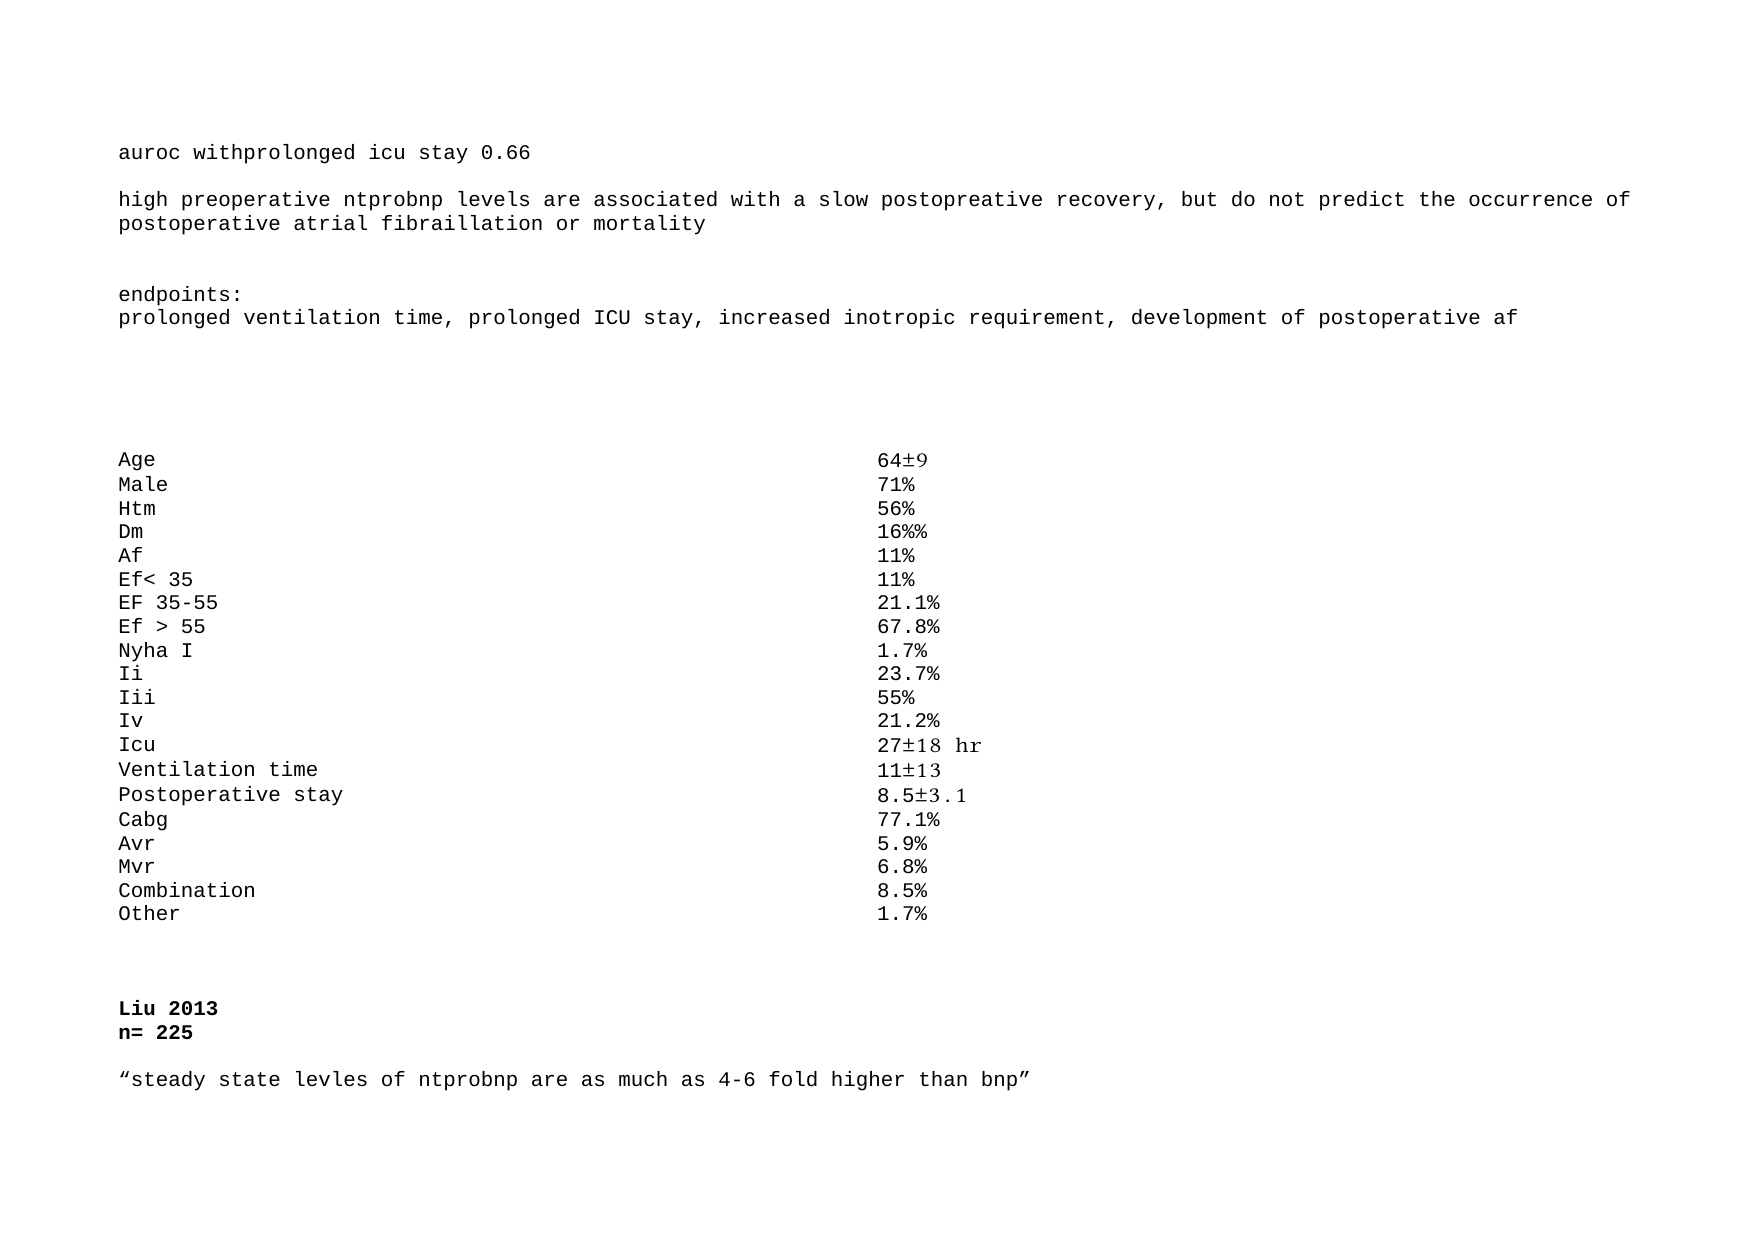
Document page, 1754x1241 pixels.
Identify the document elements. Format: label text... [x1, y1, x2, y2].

table_cell 27±18 hr [877, 734, 1636, 759]
table_cell Af [118, 545, 877, 569]
table_cell 11% [877, 545, 1636, 569]
table_cell Icu [118, 734, 877, 759]
table_cell 11±13 [877, 759, 1636, 784]
text prolonged ventilation time, prolonged ICU stay, increased inotropic requirement, development of postoperative af [118, 307, 1636, 331]
table_cell 71% [877, 474, 1636, 498]
table_cell 1.7% [877, 904, 1636, 927]
table_cell 1.7% [877, 640, 1636, 663]
table_cell 8.5% [877, 880, 1636, 903]
table_cell 11% [877, 569, 1636, 592]
text Liu 2013 [118, 998, 1636, 1022]
text n= 225 [118, 1022, 1636, 1045]
table_cell 23.7% [877, 663, 1636, 687]
table_cell 16%% [877, 521, 1636, 545]
table_cell Ef > 55 [118, 616, 877, 639]
table_cell Other [118, 904, 877, 927]
text “steady state levles of ntprobnp are as much as 4-6 fold higher than bnp” [118, 1069, 1636, 1093]
table_cell 6.8% [877, 856, 1636, 880]
table_cell Iii [118, 687, 877, 711]
table_cell Mvr [118, 856, 877, 880]
table_cell Nyha I [118, 640, 877, 663]
table_cell 5.9% [877, 833, 1636, 856]
text auroc withprolonged icu stay 0.66 [118, 142, 1636, 165]
table_cell Htm [118, 498, 877, 521]
table_cell 56% [877, 498, 1636, 521]
table_cell 8.5±3.1 [877, 784, 1636, 809]
table_cell Ef< 35 [118, 569, 877, 592]
table_cell EF 35-55 [118, 592, 877, 616]
table_cell Ventilation time [118, 759, 877, 784]
text endpoints: [118, 284, 1636, 307]
table_cell 67.8% [877, 616, 1636, 639]
table_header Age [118, 449, 877, 474]
table_cell Male [118, 474, 877, 498]
table_header 64±9 [877, 449, 1636, 474]
table_cell 55% [877, 687, 1636, 711]
table_cell Avr [118, 833, 877, 856]
table_cell 77.1% [877, 809, 1636, 832]
table_cell Cabg [118, 809, 877, 832]
table_cell 21.2% [877, 711, 1636, 734]
table_cell 21.1% [877, 592, 1636, 616]
table_cell Postoperative stay [118, 784, 877, 809]
table_cell Dm [118, 521, 877, 545]
table_cell Combination [118, 880, 877, 903]
text high preoperative ntprobnp levels are associated with a slow postopreative recovery, but do not predict the occurrence of postoperative atrial fibraillation or mortality [118, 189, 1636, 236]
table_cell Ii [118, 663, 877, 687]
table_cell Iv [118, 711, 877, 734]
